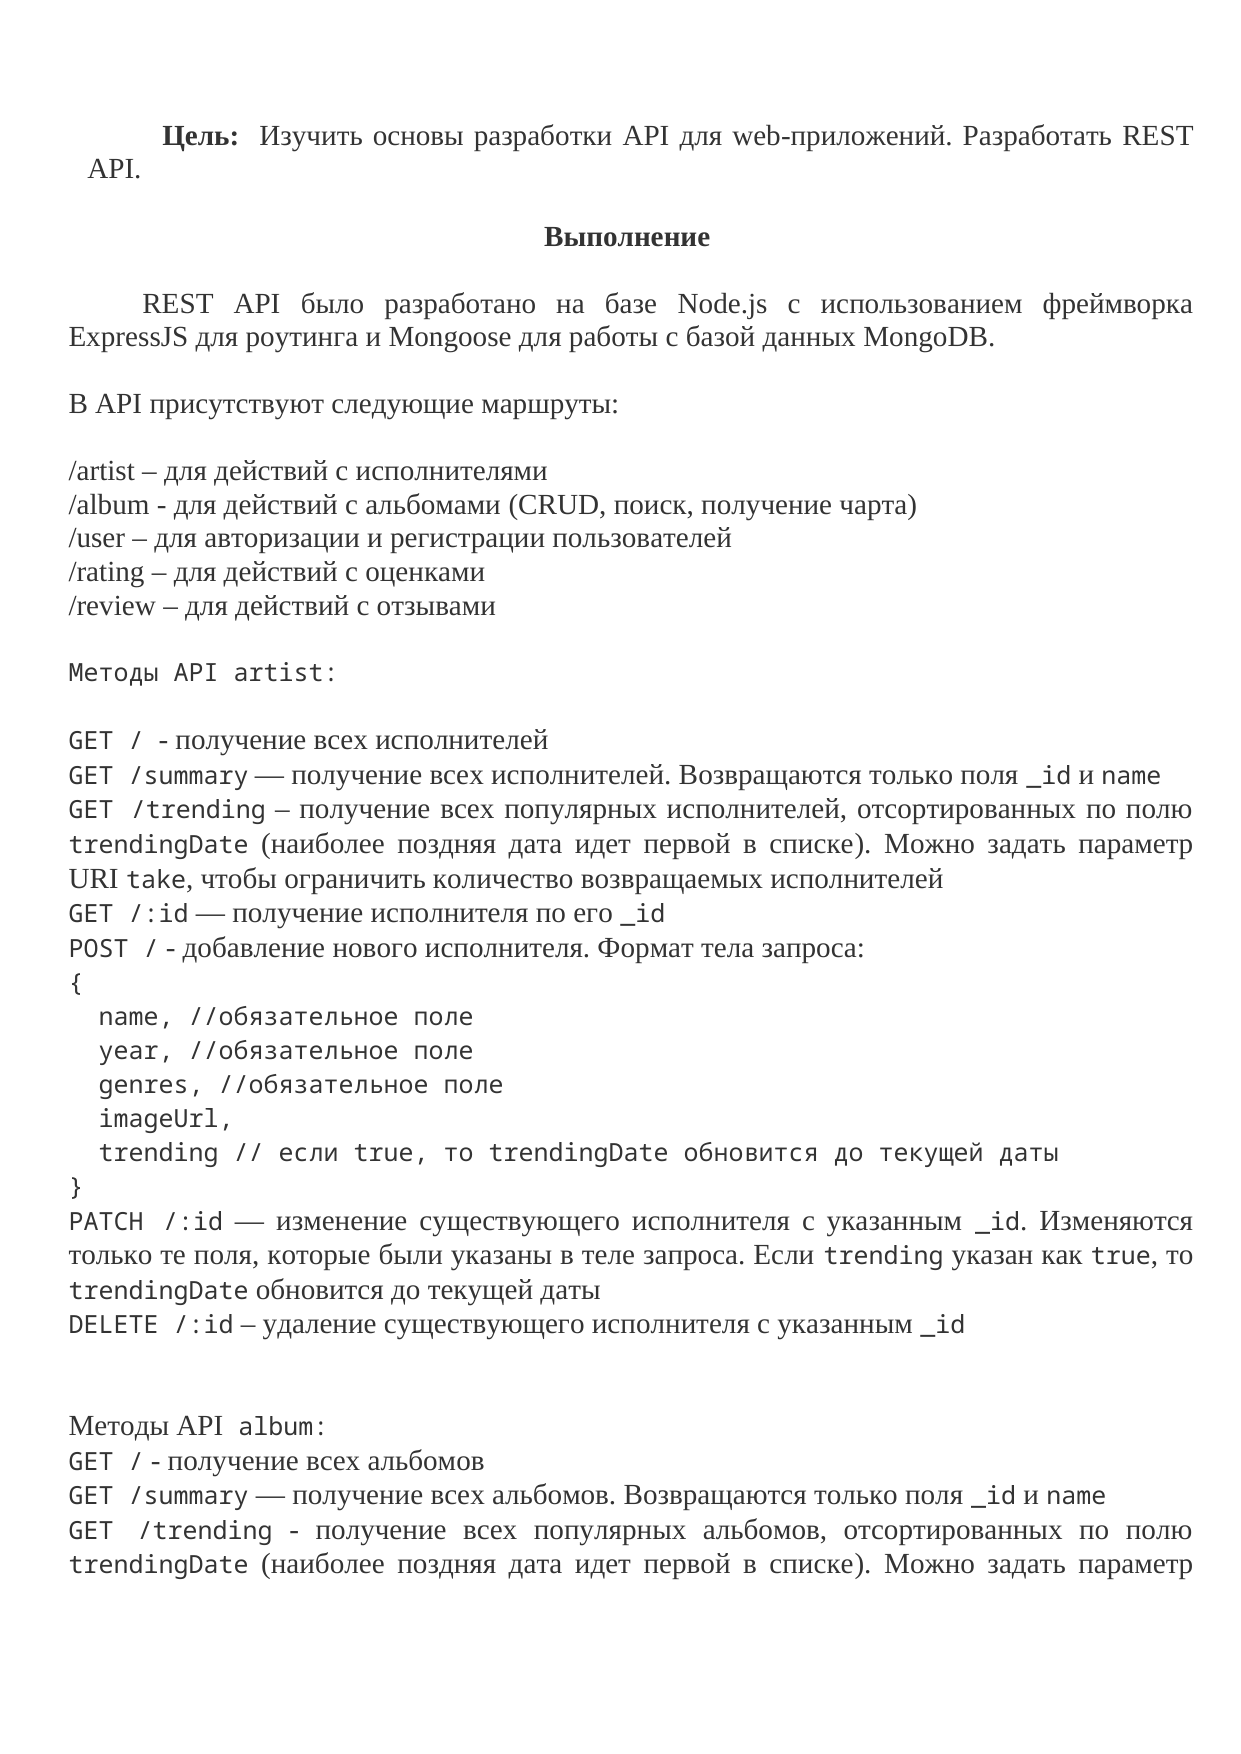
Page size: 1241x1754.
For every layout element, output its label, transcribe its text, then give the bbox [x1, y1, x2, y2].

text Выполнение [68, 219, 1193, 252]
text POST / - добавление нового исполнителя. Формат тела запроса: [68, 930, 1193, 964]
text { [68, 964, 1193, 998]
list Цель: Изучить основы разработки API для web-приложений. Разработать REST API. [87, 118, 1193, 185]
text DELETE /:id – удаление существующего исполнителя с указанным _id [68, 1307, 1193, 1341]
text /album - для действий с альбомами (CRUD, поиск, получение чарта) [68, 487, 1193, 521]
text name, //обязательное поле [68, 998, 1193, 1033]
text PATCH /:id — изменение существующего исполнителя с указанным _id. Изменяются только те поля, которые были указаны в теле запроса. Если trending указан как true, то trendingDate обновится до текущей даты [68, 1203, 1193, 1307]
text trending // если true, то trendingDate обновится до текущей даты [68, 1135, 1193, 1169]
text imageUrl, [68, 1101, 1193, 1135]
text GET / - получение всех исполнителей [68, 722, 1193, 757]
text /review – для действий с отзывами [68, 588, 1193, 621]
text GET /summary — получение всех исполнителей. Возвращаются только поля _id и name [68, 757, 1193, 792]
text GET / - получение всех альбомов [68, 1443, 1193, 1477]
text GET /trending – получение всех популярных исполнителей, отсортированных по полю trendingDate (наиболее поздняя дата идет первой в списке). Можно задать параметр URI take, чтобы ограничить количество возвращаемых исполнителей [68, 792, 1193, 895]
text GET /trending - получение всех популярных альбомов, отсортированных по полю trendingDate (наиболее поздняя дата идет первой в списке). Можно задать параметр [68, 1512, 1193, 1581]
text REST API было разработано на базе Node.js с использованием фреймворка ExpressJS для роутинга и Mongoose для работы с базой данных MongoDB. [68, 286, 1193, 353]
text GET /:id — получение исполнителя по его _id [68, 895, 1193, 930]
text year, //обязательное поле [68, 1033, 1193, 1067]
text Методы API album: [68, 1408, 1193, 1443]
text Методы API artist: [68, 655, 1193, 689]
text /artist – для действий с исполнителями [68, 453, 1193, 487]
text /user – для авторизации и регистрации пользователей [68, 521, 1193, 554]
text } [68, 1169, 1193, 1203]
text В API присутствуют следующие маршруты: [68, 386, 1193, 420]
text /rating – для действий с оценками [68, 554, 1193, 588]
text genres, //обязательное поле [68, 1067, 1193, 1101]
text GET /summary — получение всех альбомов. Возвращаются только поля _id и name [68, 1477, 1193, 1512]
